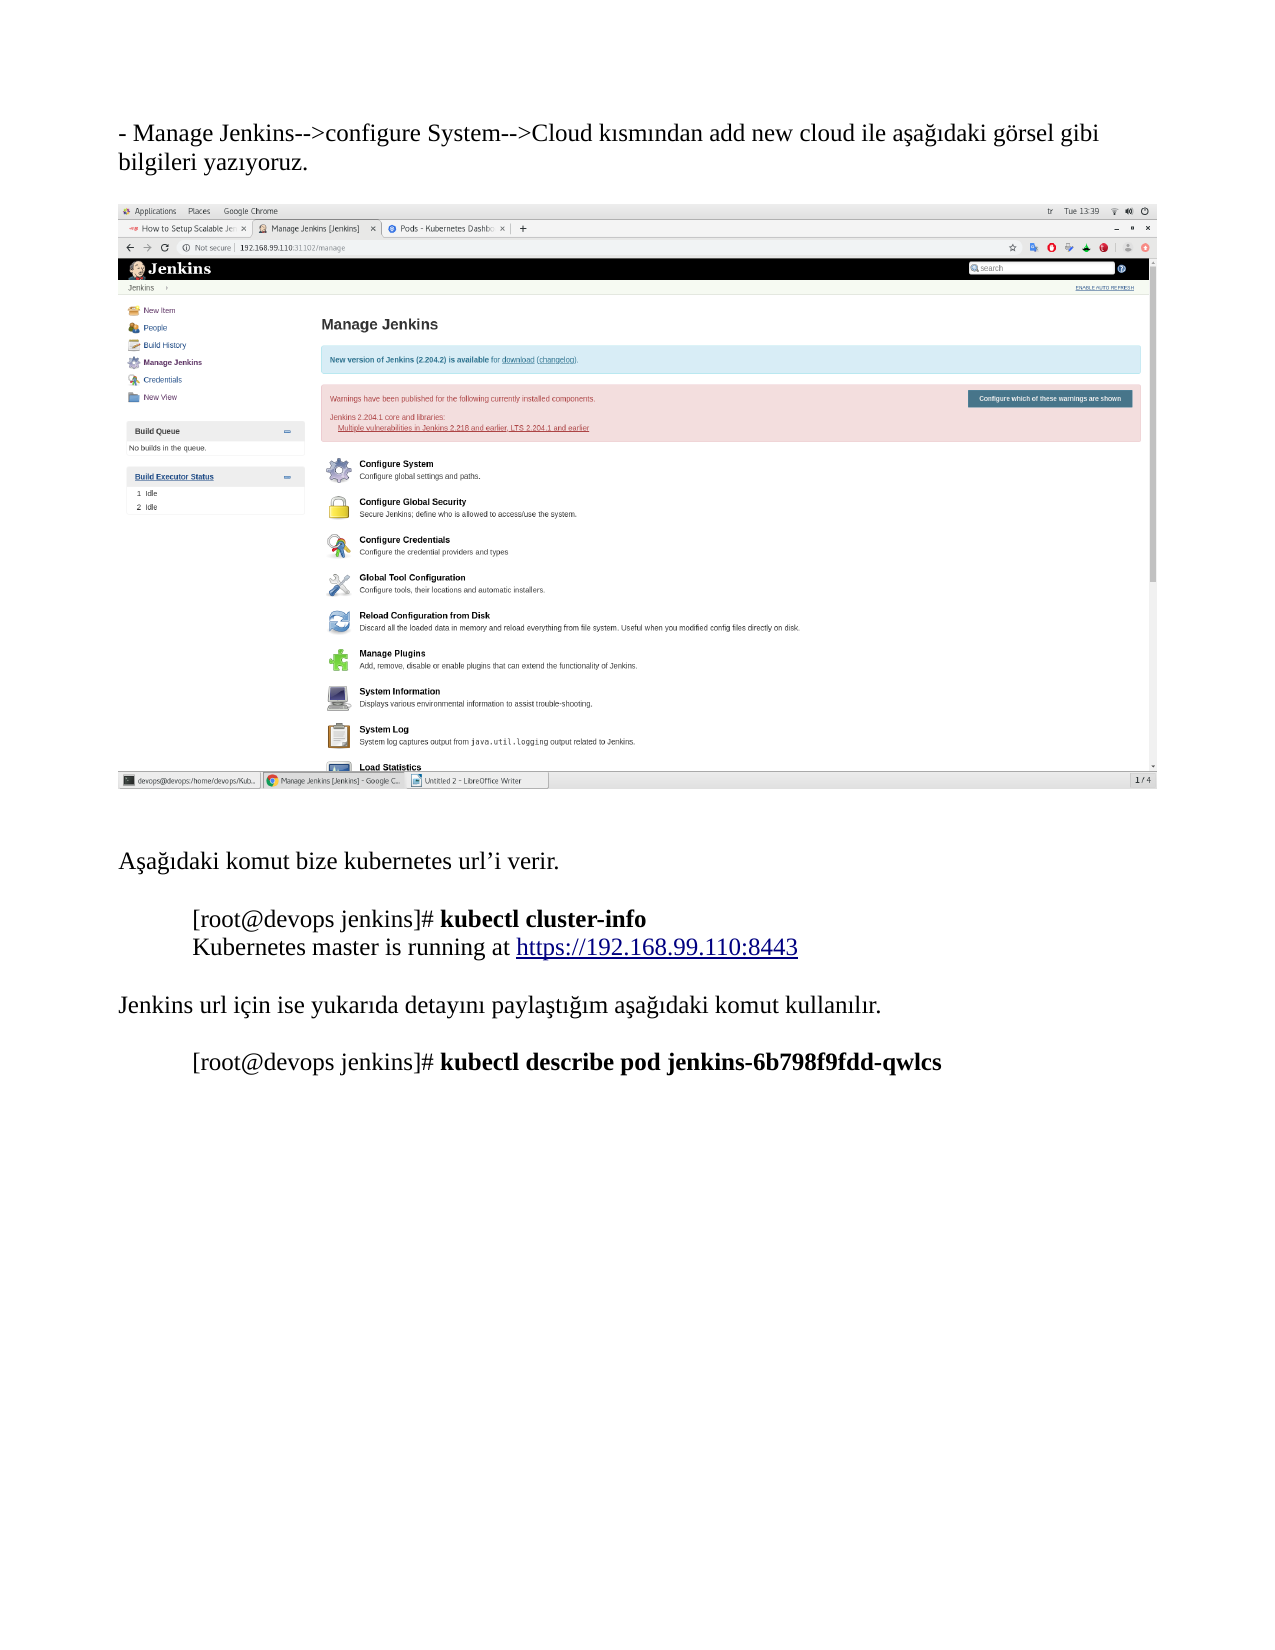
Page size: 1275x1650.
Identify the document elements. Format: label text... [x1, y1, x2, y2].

text [root@devops jenkins]# kubectl describe pod jenkins-6b798f9fdd-qwlcs [118, 1047, 1157, 1076]
text Kubernetes master is running at https://192.168.99.110:8443 [118, 932, 1157, 961]
picture [118, 204, 1157, 789]
text Jenkins url için ise yukarıda detayını paylaştığım aşağıdaki komut kullanılır. [118, 990, 1157, 1019]
text - Manage Jenkins-->configure System-->Cloud kısmından add new cloud ile aşağıdaki görsel gibi bilgileri yazıyoruz. [118, 118, 1157, 176]
text Aşağıdaki komut bize kubernetes url’i verir. [118, 846, 1157, 875]
text [root@devops jenkins]# kubectl cluster-info [118, 904, 1157, 932]
